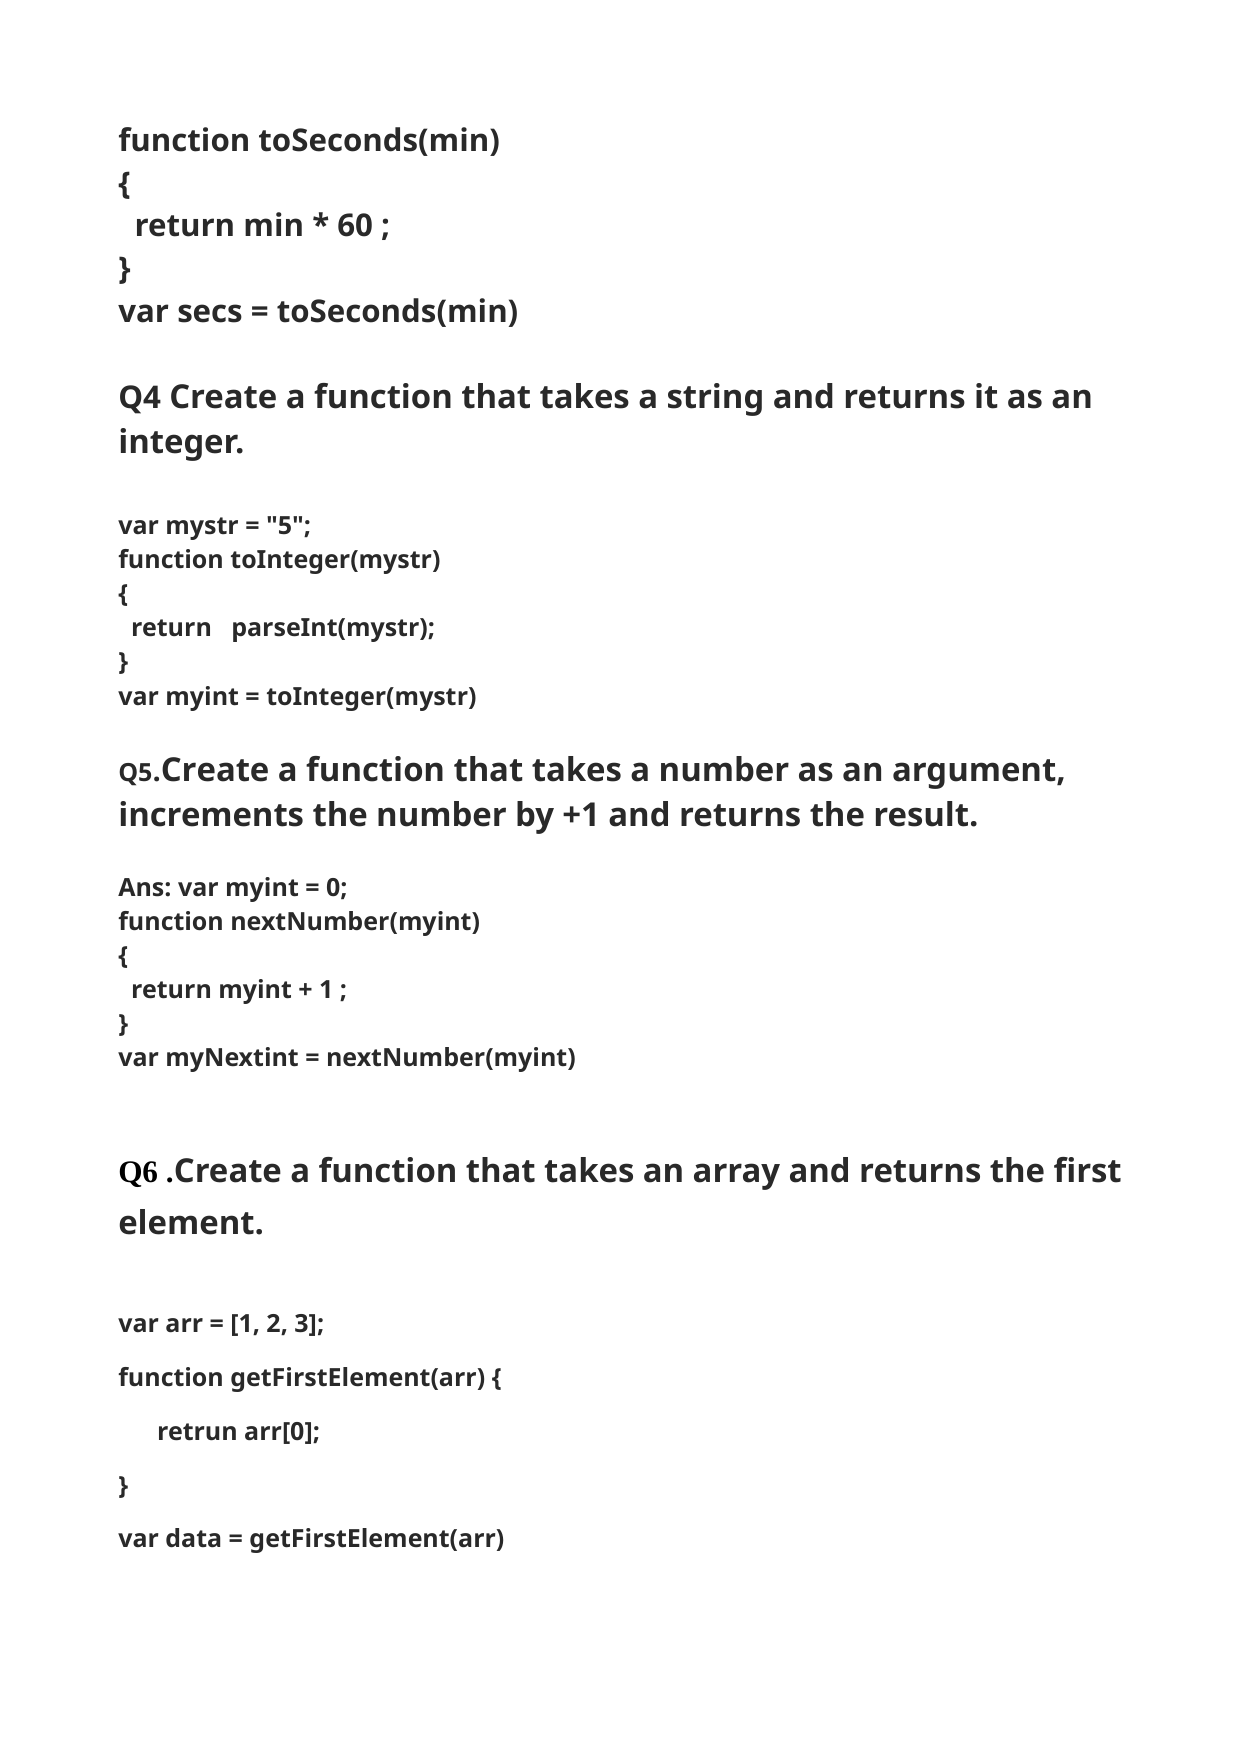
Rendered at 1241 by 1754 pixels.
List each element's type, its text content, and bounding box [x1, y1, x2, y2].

text function nextNumber(myint) [118, 904, 1122, 938]
text var secs = toSeconds(min) [118, 288, 1122, 331]
text } [118, 246, 1122, 288]
text } [118, 1467, 1122, 1501]
text return min * 60 ; [118, 203, 1122, 246]
text var myint = toInteger(mystr) [118, 678, 1122, 712]
text } [118, 1006, 1122, 1040]
text Q5.Create a function that takes a number as an argument, increments the number by +1 and returns the result. [118, 746, 1122, 836]
text return myint + 1 ; [118, 972, 1122, 1006]
text var mystr = "5"; [118, 508, 1122, 542]
text function getFirstElement(arr) { [118, 1360, 1122, 1394]
text { [118, 161, 1122, 203]
text Q4 Create a function that takes a string and returns it as an integer. [118, 374, 1122, 463]
text function toSeconds(min) [118, 118, 1122, 161]
text var myNextint = nextNumber(myint) [118, 1040, 1122, 1074]
text var arr = [1, 2, 3]; [118, 1265, 1122, 1340]
text var data = getFirstElement(arr) [118, 1521, 1122, 1555]
text Ans: var myint = 0; [118, 870, 1122, 904]
text Q6 .Create a function that takes an array and returns the first element. [118, 1148, 1122, 1244]
text { [118, 576, 1122, 610]
text { [118, 938, 1122, 972]
text return parseInt(mystr); [118, 610, 1122, 644]
text function toInteger(mystr) [118, 542, 1122, 576]
text } [118, 644, 1122, 678]
text retrun arr[0]; [118, 1414, 1122, 1448]
